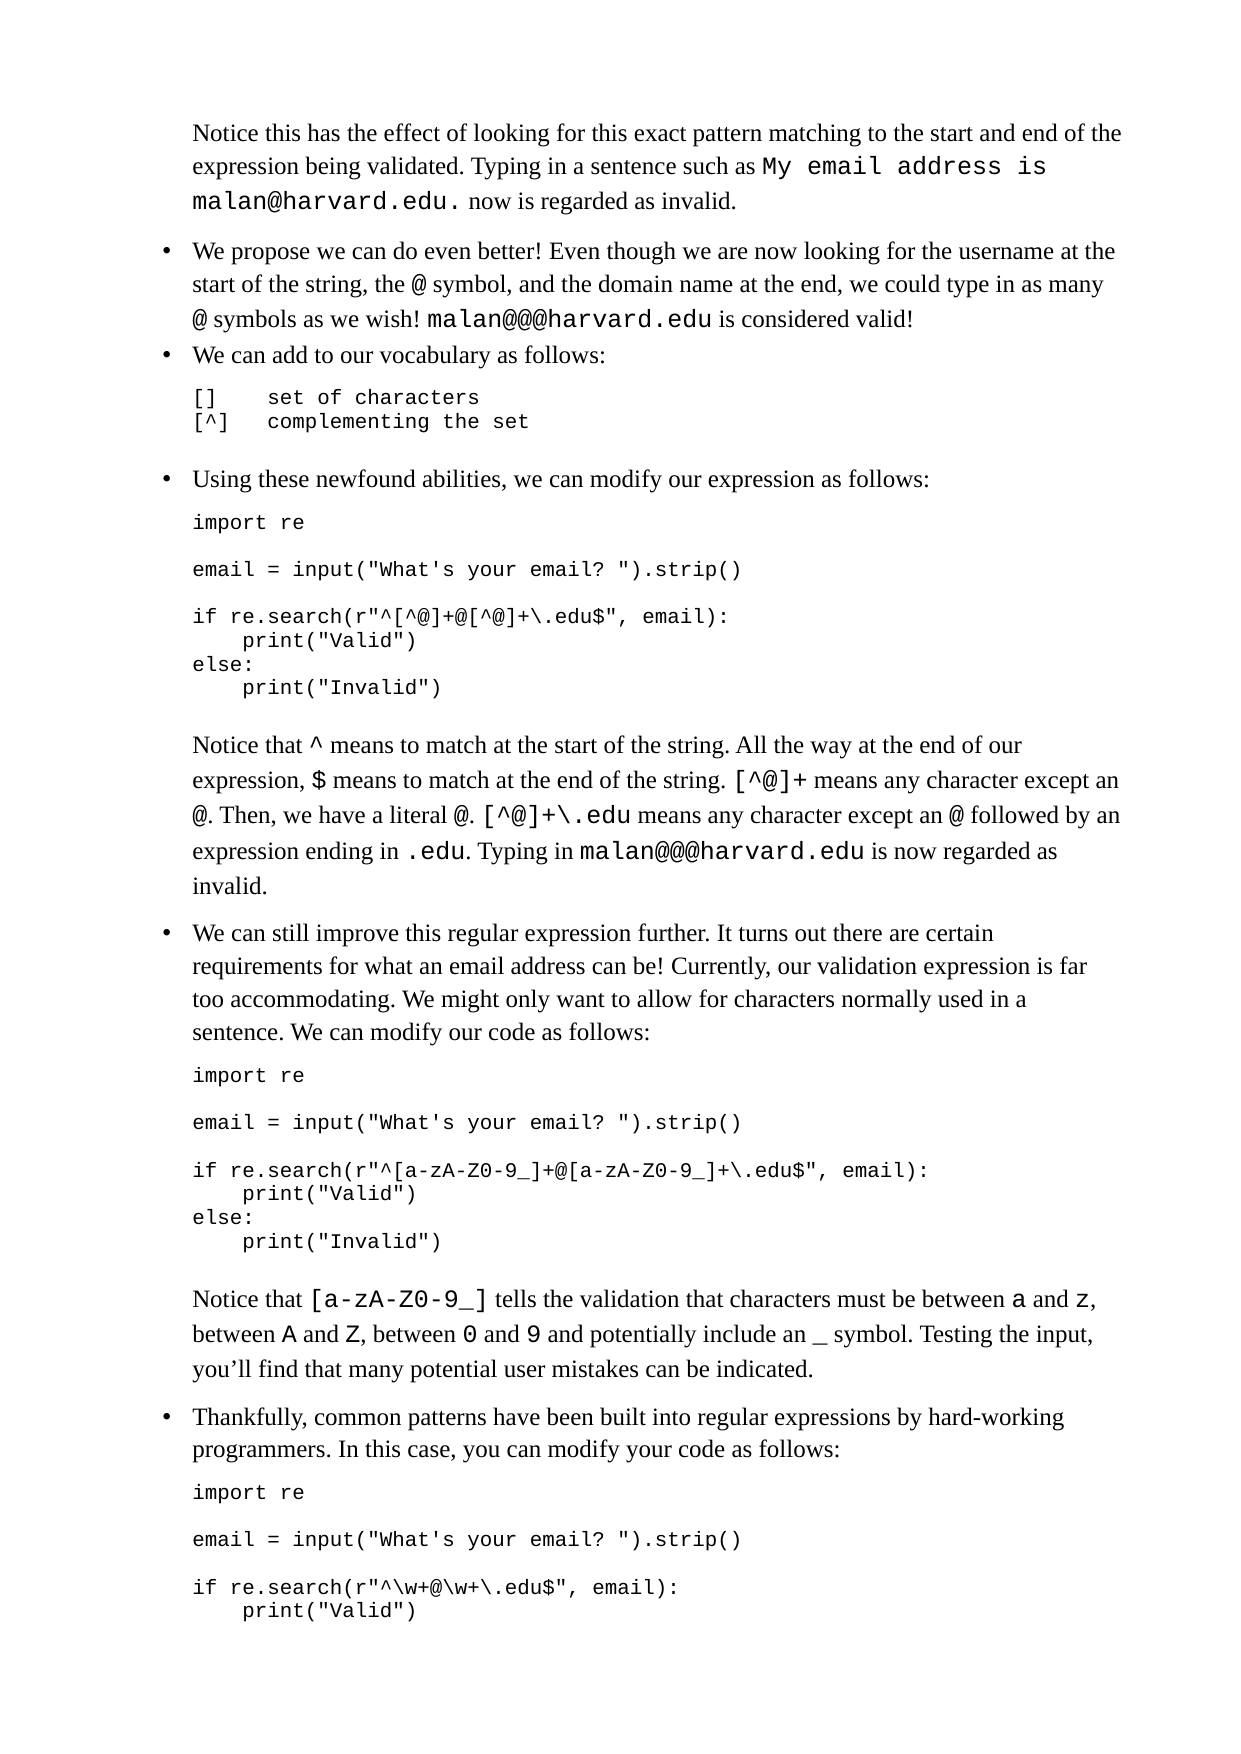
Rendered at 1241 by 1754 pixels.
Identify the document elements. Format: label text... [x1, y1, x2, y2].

list import re [162, 1065, 1122, 1089]
list if re.search(r"^[^@]+@[^@]+\.edu$", email): [162, 606, 1122, 630]
list else: [162, 1207, 1122, 1231]
list import re [162, 1482, 1122, 1506]
list We propose we can do even better! Even though we are now looking for the username at the start of the string, the @ symbol, and the domain name at the end, we could type in as many @ symbols as we wish! malan@@@harvard.edu is considered valid! [162, 236, 1122, 335]
list We can still improve this regular expression further. It turns out there are certain requirements for what an email address can be! Currently, our validation expression is far too accommodating. We might only want to allow for characters normally used in a sentence. We can modify our code as follows: [162, 918, 1122, 1046]
list print("Invalid") [162, 1231, 1122, 1254]
list We can add to our vocabulary as follows: [162, 340, 1122, 368]
list Notice that ^ means to match at the start of the string. All the way at the end of our expression, $ means to match at the end of the string. [^@]+ means any character except an @. Then, we have a literal @. [^@]+\.edu means any character except an @ followed by an expression ending in .edu. Typing in malan@@@harvard.edu is now regarded as invalid. [162, 730, 1122, 899]
list print("Invalid") [162, 677, 1122, 701]
list Notice this has the effect of looking for this exact pattern matching to the start and end of the expression being validated. Typing in a sentence such as My email address is malan@harvard.edu. now is regarded as invalid. [162, 118, 1122, 217]
list print("Valid") [162, 630, 1122, 654]
list if re.search(r"^\w+@\w+\.edu$", email): [162, 1577, 1122, 1600]
list if re.search(r"^[a-zA-Z0-9_]+@[a-zA-Z0-9_]+\.edu$", email): [162, 1160, 1122, 1183]
list email = input("What's your email? ").strip() [162, 559, 1122, 583]
list email = input("What's your email? ").strip() [162, 1529, 1122, 1553]
list [] set of characters [162, 387, 1122, 411]
list email = input("What's your email? ").strip() [162, 1112, 1122, 1136]
list import re [162, 512, 1122, 535]
list Using these newfound abilities, we can modify our expression as follows: [162, 464, 1122, 493]
list print("Valid") [162, 1600, 1122, 1624]
list Thankfully, common patterns have been built into regular expressions by hard-working programmers. In this case, you can modify your code as follows: [162, 1402, 1122, 1463]
list [^] complementing the set [162, 411, 1122, 435]
list print("Valid") [162, 1183, 1122, 1207]
list Notice that [a-zA-Z0-9_] tells the validation that characters must be between a and z, between A and Z, between 0 and 9 and potentially include an _ symbol. Testing the input, you’ll find that many potential user mistakes can be indicated. [162, 1284, 1122, 1383]
list else: [162, 654, 1122, 677]
